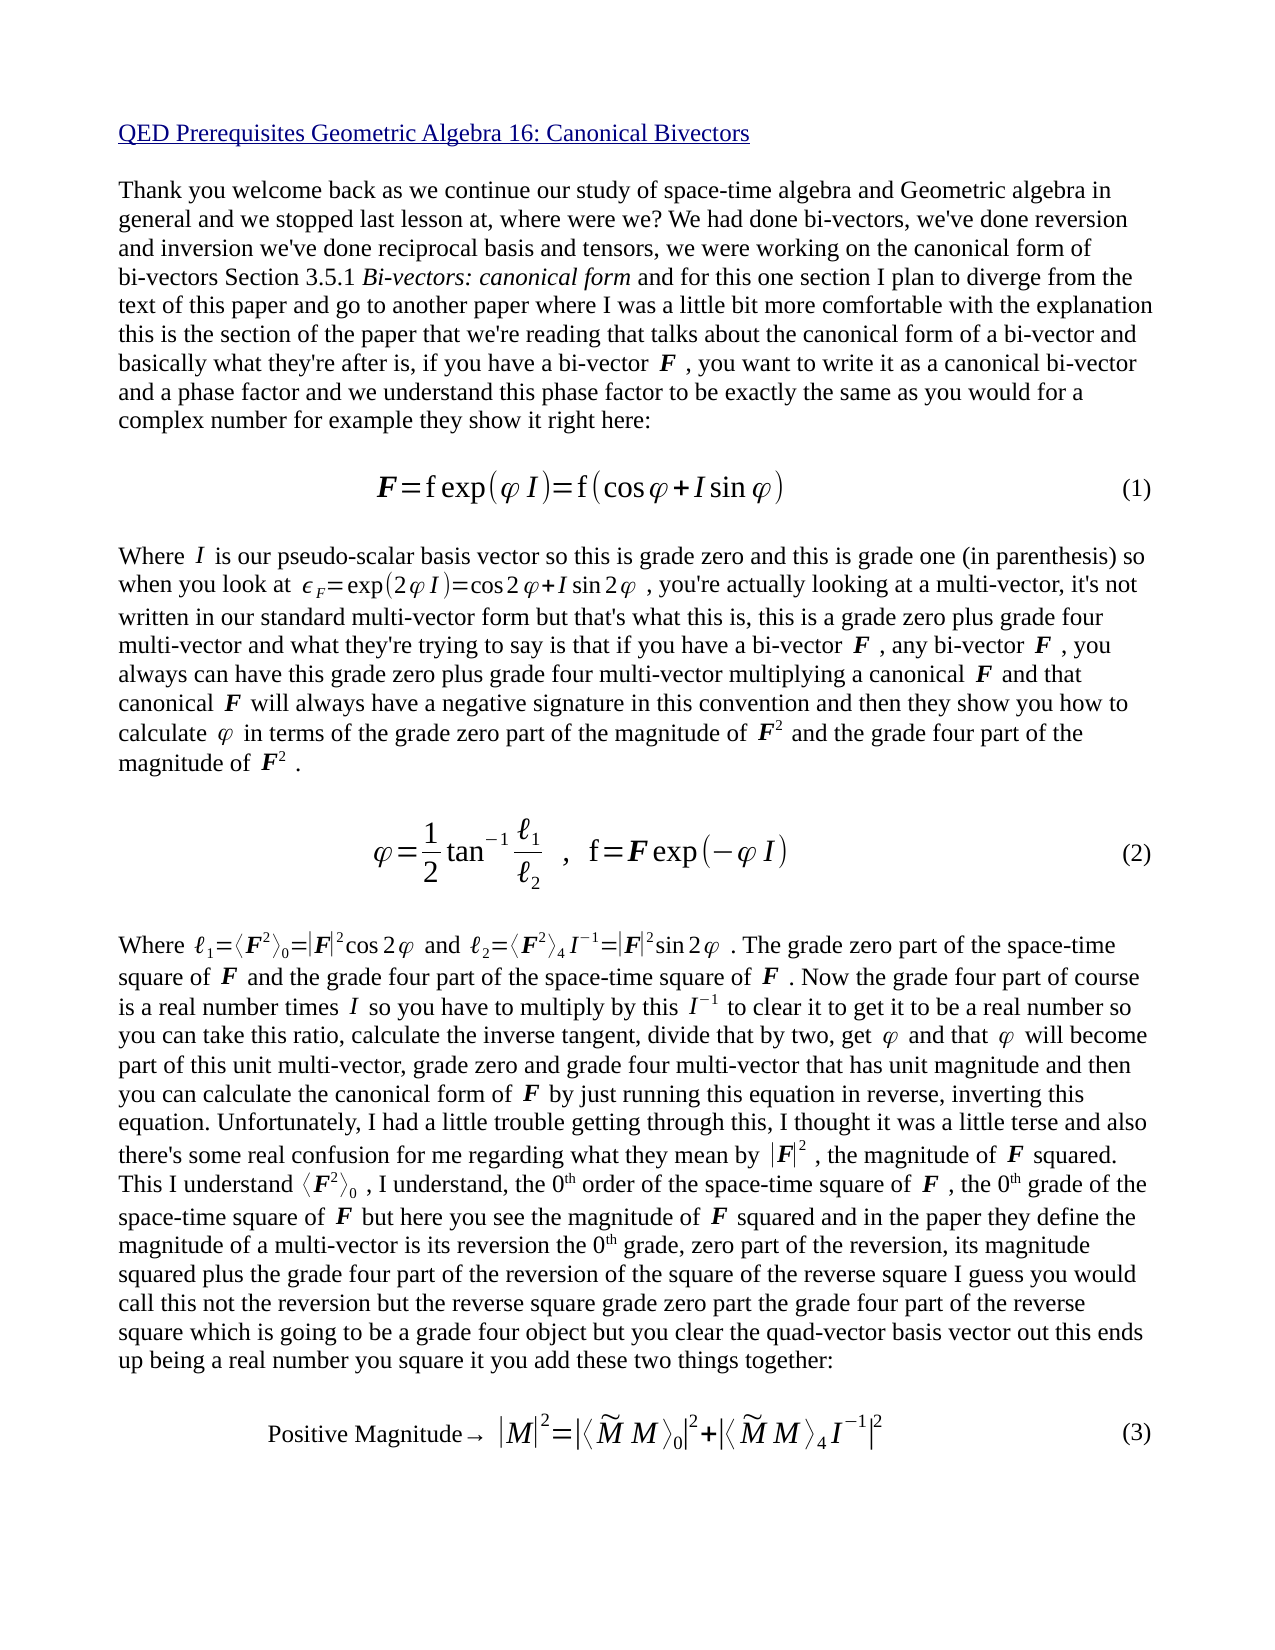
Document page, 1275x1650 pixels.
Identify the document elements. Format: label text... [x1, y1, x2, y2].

text Thank you welcome back as we continue our study of space-time algebra and Geometric algebra in general and we stopped last lesson at, where were we? We had done bi-vectors, we've done reversion and inversion we've done reciprocal basis and tensors, we were working on the canonical form of [118, 176, 1157, 262]
text Whereis our pseudo-scalar basis vector so this is grade zero and this is grade one (in parenthesis) so when you look at, you're actually looking at a multi-vector, it's not written in our standard multi-vector form but that's what this is, this is a grade zero plus grade four multi-vector and what they're trying to say is that if you have a bi-vector, any bi-vector, you always can have this grade zero plus grade four multi-vector multiplying a canonicaland that canonicalwill always have a negative signature in this convention and then they show you how to calculatein terms of the grade zero part of the magnitude ofand the grade four part of the magnitude of. [118, 541, 1157, 777]
table_header Positive Magnitude→ [118, 1403, 1041, 1460]
table_header (3) [1041, 1403, 1157, 1460]
text bi-vectors Section 3.5.1 Bi-vectors: canonical form and for this one section I plan to diverge from the text of this paper and go to another paper where I was a little bit more comfortable with the explanation this is the section of the paper that we're reading that talks about the canonical form of a bi-vector and basically what they're after is, if you have a bi-vector, you want to write it as a canonical bi-vector and a phase factor and we understand this phase factor to be exactly the same as you would for a complex number for example they show it right here: [118, 262, 1157, 434]
text squared plus the grade four part of the reversion of the square of the reverse square I guess you would call this not the reversion but the reverse square grade zero part the grade four part of the reverse square which is going to be a grade four object but you clear the quad-vector basis vector out this ends up being a real number you square it you add these two things together: [118, 1259, 1157, 1374]
table_header (2) [1041, 805, 1157, 900]
table_header (1) [1041, 463, 1157, 512]
text Whereand. The grade zero part of the space-time square ofand the grade four part of the space-time square of. Now the grade four part of course is a real number timesso you have to multiply by thisto clear it to get it to be a real number so you can take this ratio, calculate the inverse tangent, divide that by two, getand thatwill become part of this unit multi-vector, grade zero and grade four multi-vector that has unit magnitude and then you can calculate the canonical form ofby just running this equation in reverse, inverting this equation. Unfortunately, I had a little trouble getting through this, I thought it was a little terse and also there's some real confusion for me regarding what they mean by, the magnitude ofsquared. This I understand, I understand, the 0th order of the space-time square of, the 0th grade of the space-time square ofbut here you see the magnitude ofsquared and in the paper they define the magnitude of a multi-vector is its reversion the 0th grade, zero part of the reversion, its magnitude [118, 928, 1157, 1259]
text QED Prerequisites Geometric Algebra 16: Canonical Bivectors [118, 118, 1157, 147]
table_header [118, 463, 1041, 512]
table_header [118, 805, 1041, 900]
